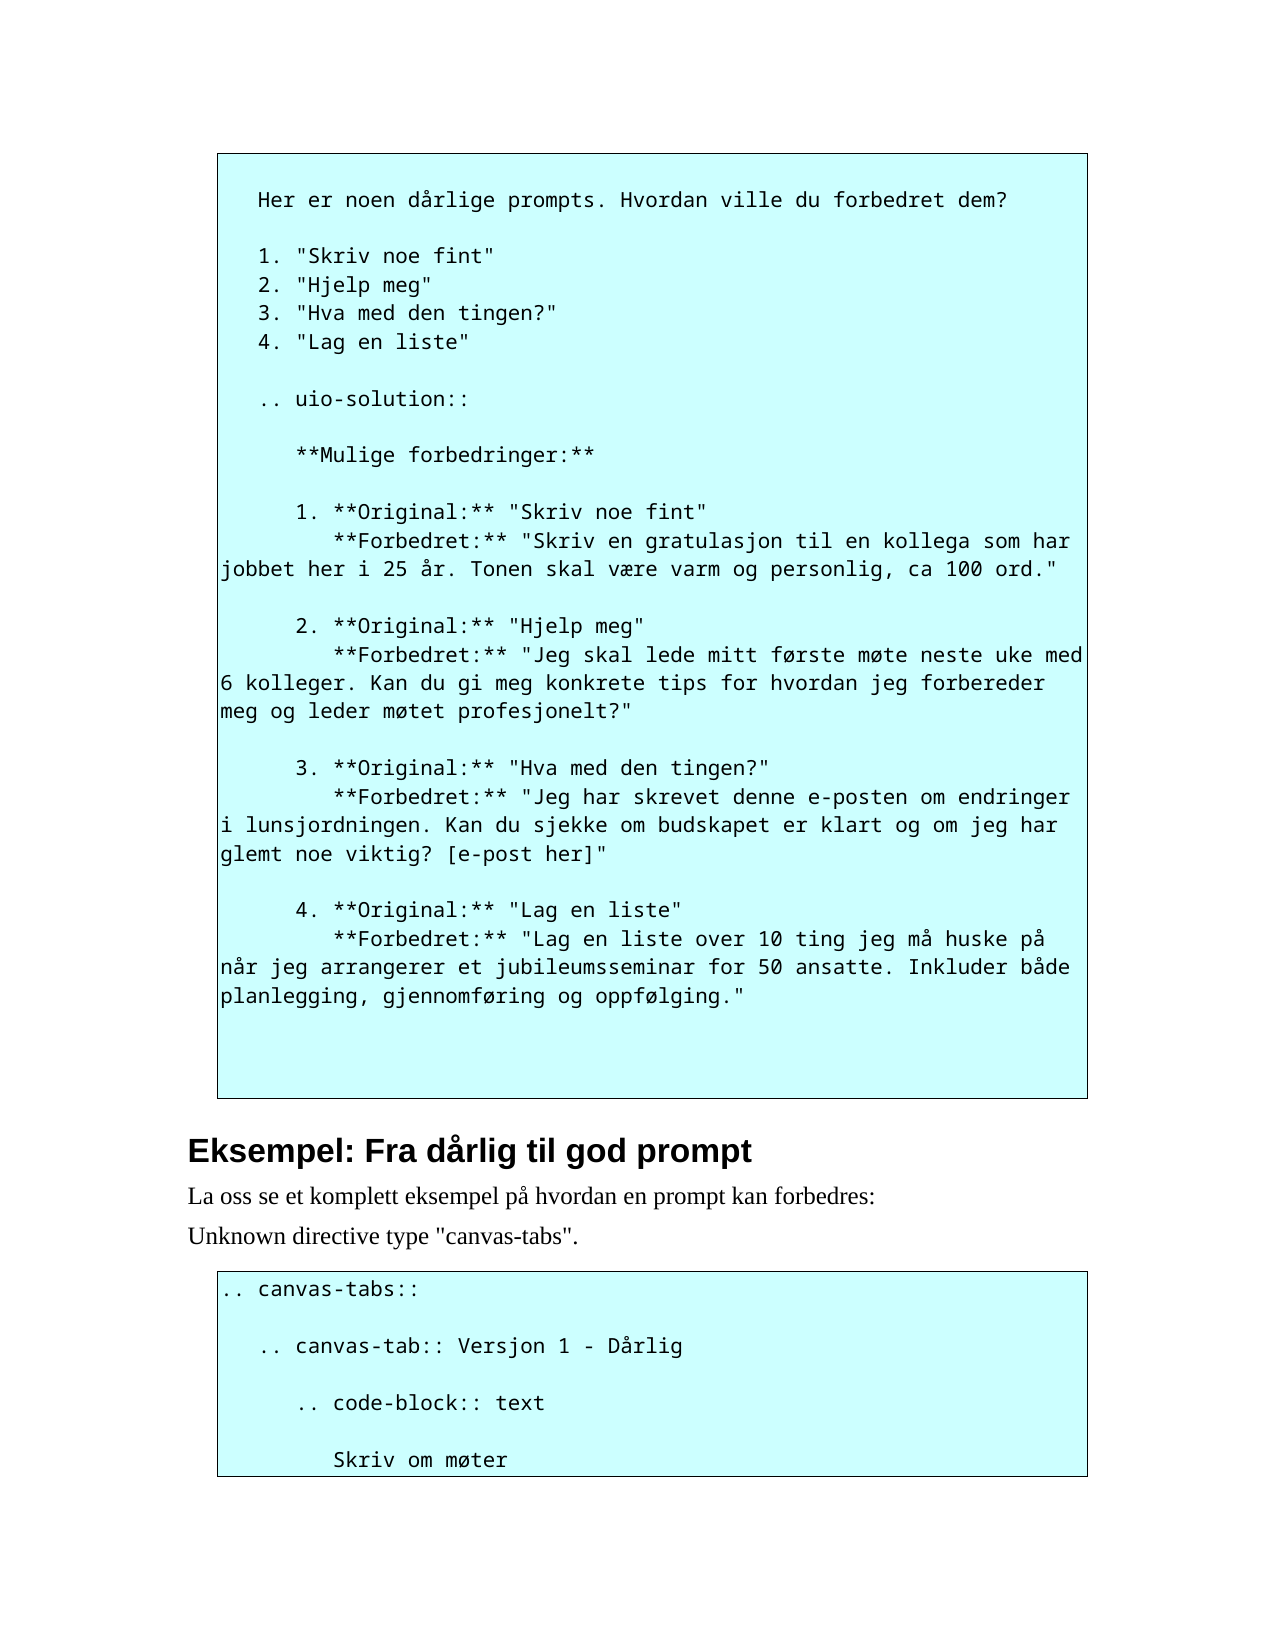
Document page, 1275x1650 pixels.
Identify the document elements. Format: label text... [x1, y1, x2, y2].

subtitle Eksempel: Fra dårlig til god prompt [187, 1132, 1087, 1169]
text Her er noen dårlige prompts. Hvordan ville du forbedret dem? 1. "Skriv noe fint" 2. "Hjelp meg" 3. "Hva med den tingen?" 4. "Lag en liste" .. uio-solution:: **Mulige forbedringer:** 1. **Original:** "Skriv noe fint" **Forbedret:** "Skriv en gratulasjon til en kollega som har jobbet her i 25 år. Tonen skal være varm og personlig, ca 100 ord." 2. **Original:** "Hjelp meg" **Forbedret:** "Jeg skal lede mitt første møte neste uke med 6 kolleger. Kan du gi meg konkrete tips for hvordan jeg forbereder meg og leder møtet profesjonelt?" 3. **Original:** "Hva med den tingen?" **Forbedret:** "Jeg har skrevet denne e-posten om endringer i lunsjordningen. Kan du sjekke om budskapet er klart og om jeg har glemt noe viktig? [e-post her]" 4. **Original:** "Lag en liste" **Forbedret:** "Lag en liste over 10 ting jeg må huske på når jeg arrangerer et jubileumsseminar for 50 ansatte. Inkluder både planlegging, gjennomføring og oppfølging." [218, 154, 1087, 1098]
text .. canvas-tabs:: .. canvas-tab:: Versjon 1 - Dårlig .. code-block:: text Skriv om møter [218, 1272, 1087, 1476]
text La oss se et komplett eksempel på hvordan en prompt kan forbedres: [187, 1182, 1087, 1209]
text Unknown directive type "canvas-tabs". [187, 1222, 1087, 1250]
